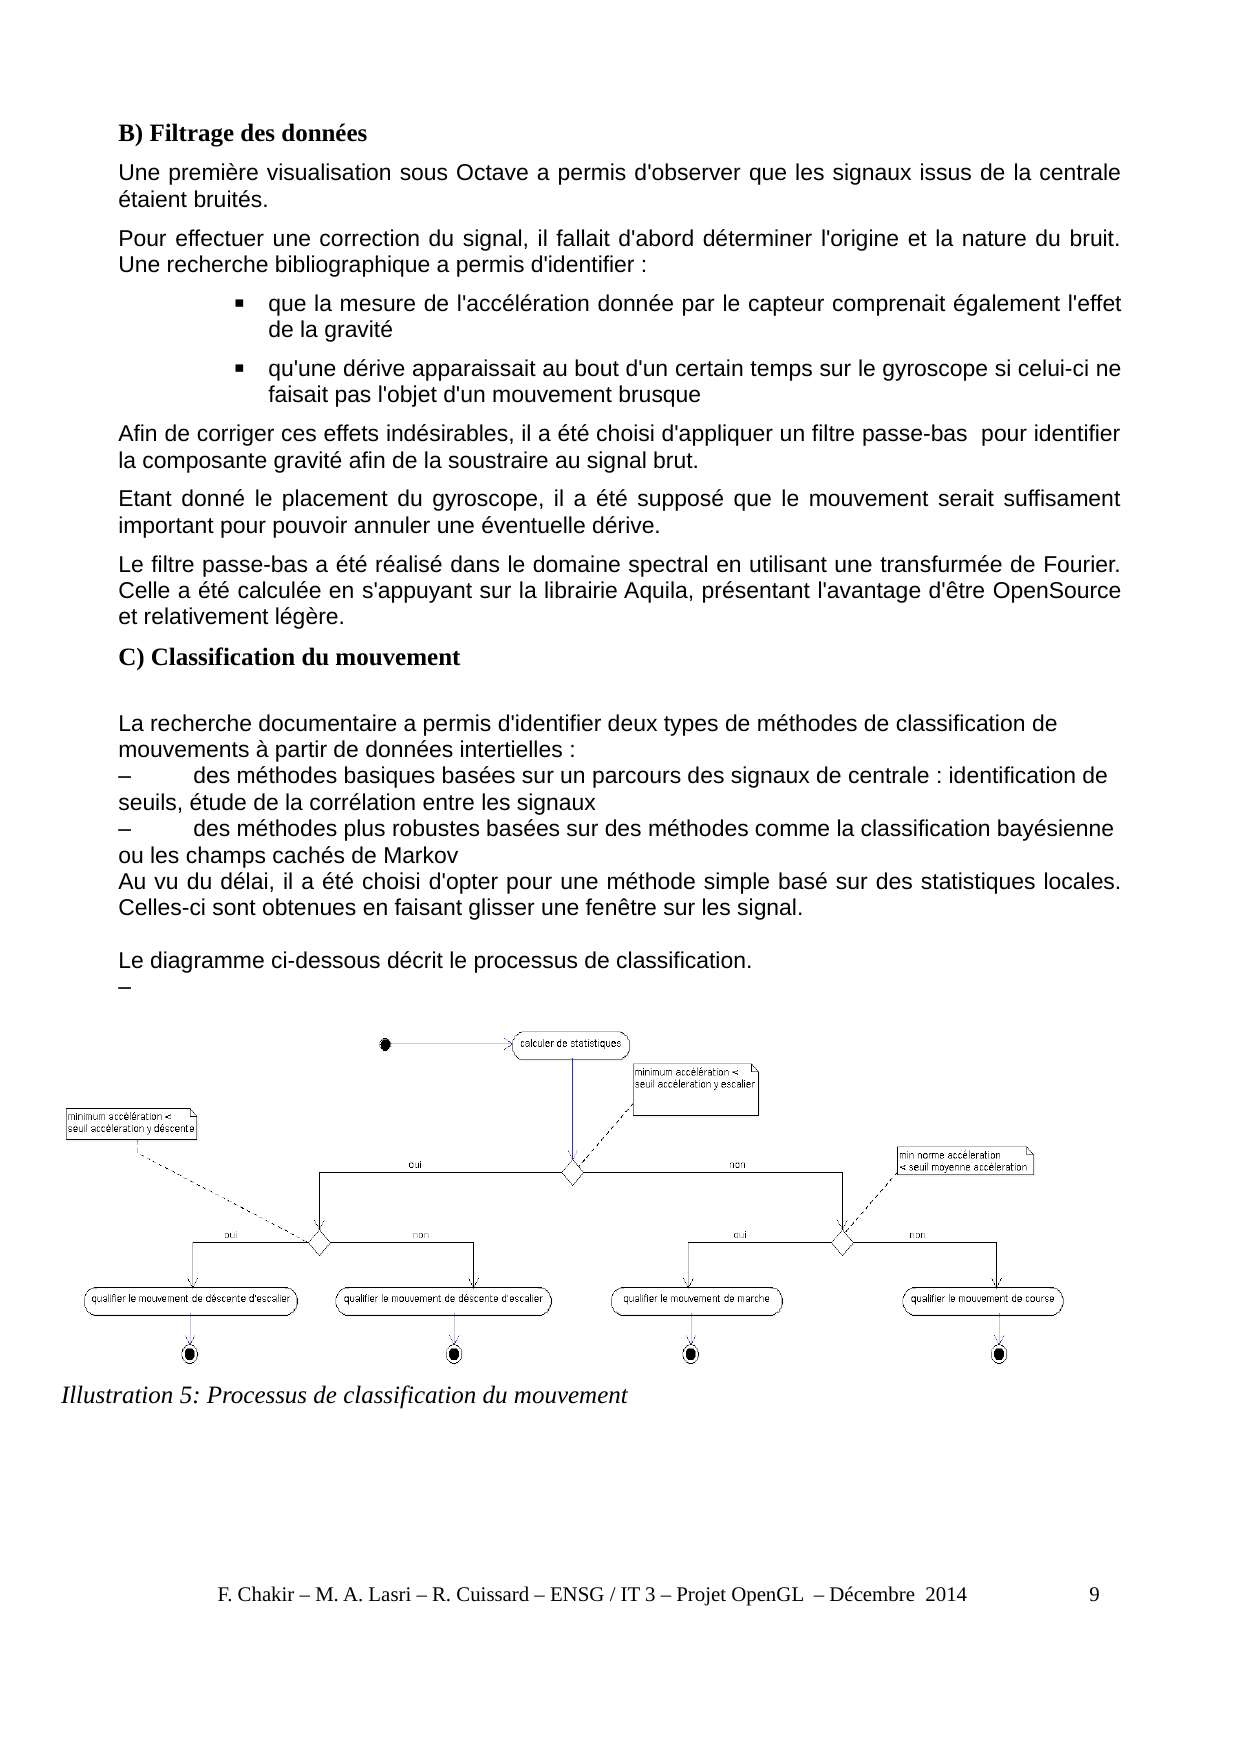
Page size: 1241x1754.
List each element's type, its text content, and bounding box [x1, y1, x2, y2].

text C) Classification du mouvement [118, 642, 1122, 671]
text Illustration 5: Processus de classification du mouvement [61, 1012, 1179, 1408]
text Etant donné le placement du gyroscope, il a été supposé que le mouvement serait suffisament important pour pouvoir annuler une éventuelle dérive. [118, 485, 1122, 538]
list Pour effectuer une correction du signal, il fallait d'abord déterminer l'origine et la nature du bruit. Une recherche bibliographique a permis d'identifier : [7, 224, 1122, 277]
picture [61, 1012, 1065, 1380]
list qu'une dérive apparaissait au bout d'un certain temps sur le gyroscope si celui-ci ne faisait pas l'objet d'un mouvement brusque [231, 355, 1122, 408]
list des méthodes plus robustes basées sur des méthodes comme la classification bayésienne ou les champs cachés de Markov [118, 815, 1122, 868]
text Afin de corriger ces effets indésirables, il a été choisi d'appliquer un filtre passe-bas pour identifier la composante gravité afin de la soustraire au signal brut. [118, 420, 1122, 473]
list Le diagramme ci-dessous décrit le processus de classification. [118, 947, 1122, 973]
text Le filtre passe-bas a été réalisé dans le domaine spectral en utilisant une transfurmée de Fourier. Celle a été calculée en s'appuyant sur la librairie Aquila, présentant l'avantage d'être OpenSource et relativement légère. [118, 551, 1122, 630]
list que la mesure de l'accélération donnée par le capteur comprenait également l'effet de la gravité [231, 290, 1122, 342]
list Une première visualisation sous Octave a permis d'observer que les signaux issus de la centrale étaient bruités. [7, 159, 1122, 212]
text La recherche documentaire a permis d'identifier deux types de méthodes de classification de mouvements à partir de données intertielles : [118, 710, 1122, 762]
list Au vu du délai, il a été choisi d'opter pour une méthode simple basé sur des statistiques locales. Celles-ci sont obtenues en faisant glisser une fenêtre sur les signal. [118, 868, 1122, 921]
list B) Filtrage des données [7, 118, 1122, 147]
list des méthodes basiques basées sur un parcours des signaux de centrale : identification de seuils, étude de la corrélation entre les signaux [118, 762, 1122, 815]
